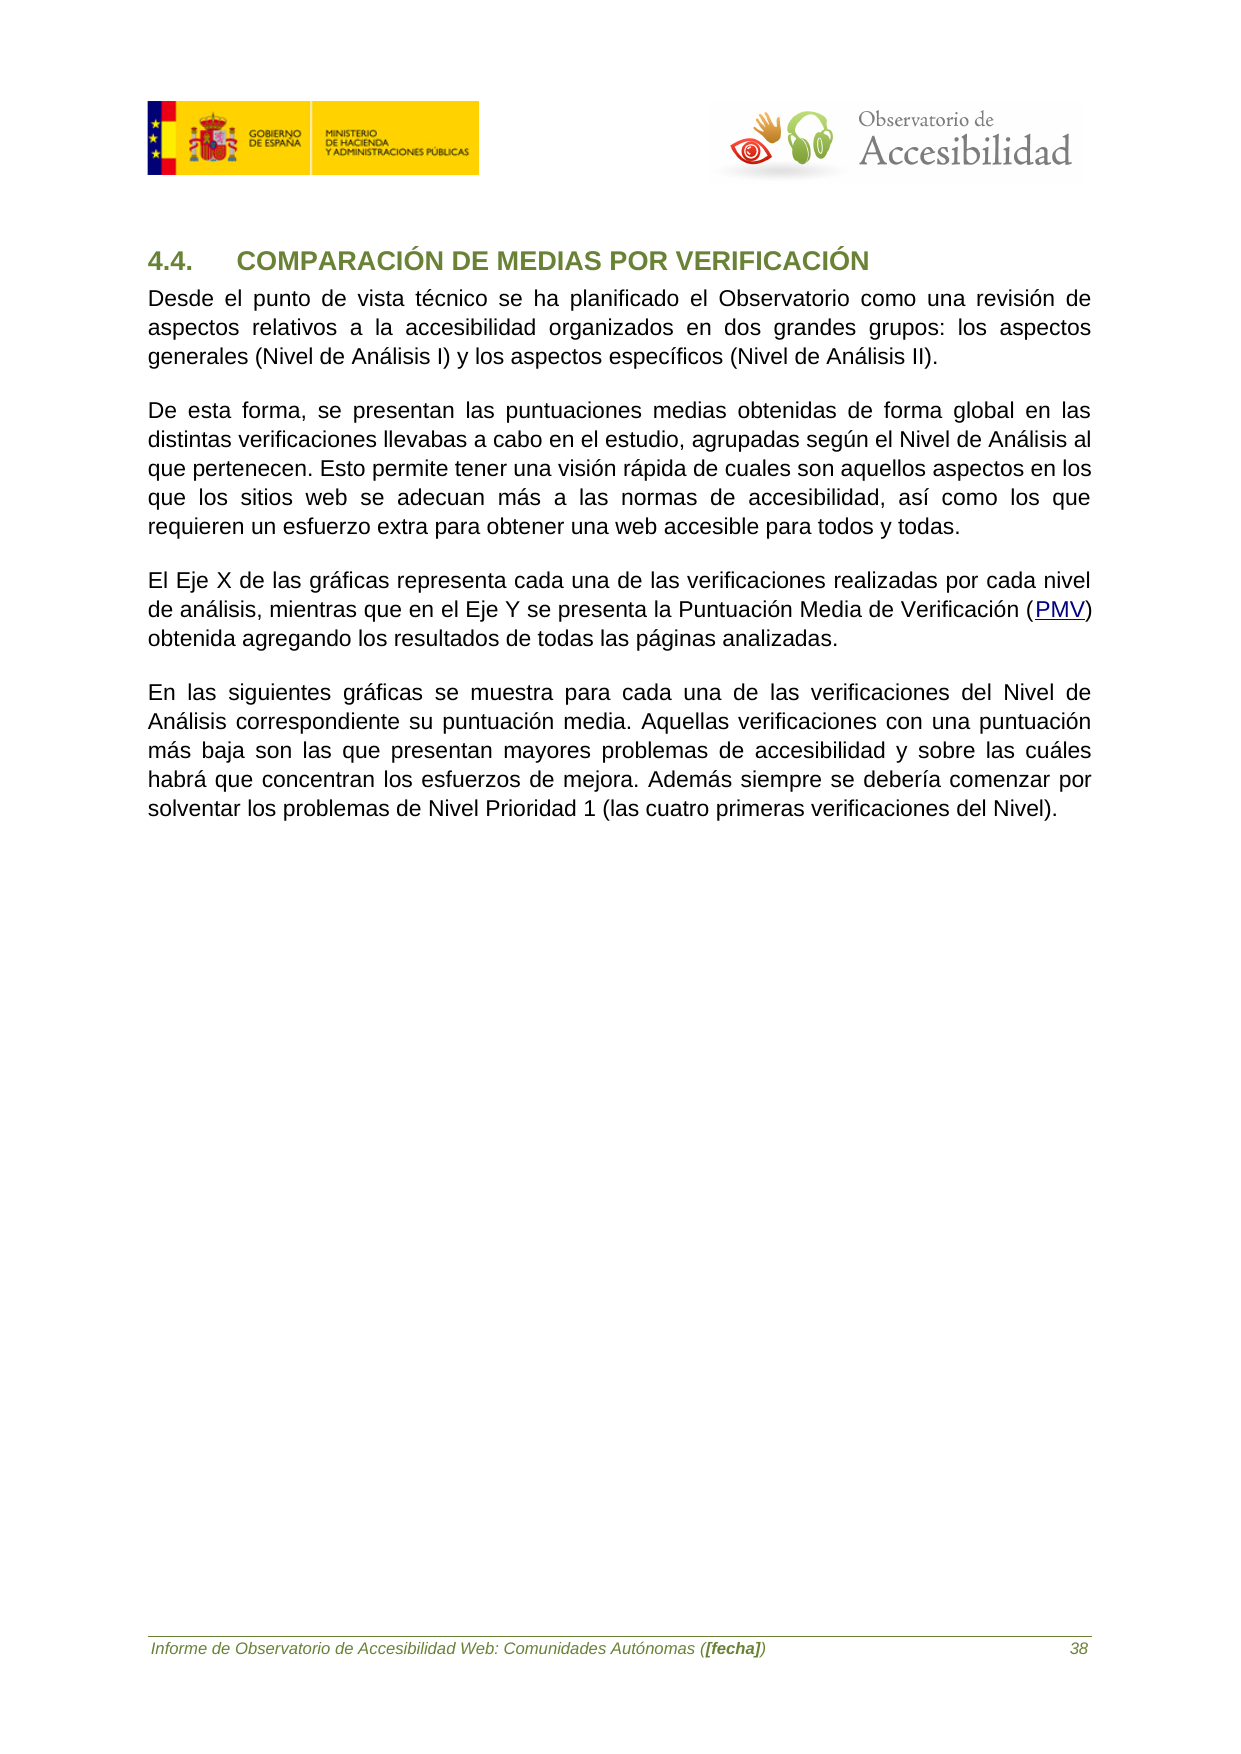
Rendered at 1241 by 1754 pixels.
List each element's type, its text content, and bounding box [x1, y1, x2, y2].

picture [147, 101, 479, 175]
text En las siguientes gráficas se muestra para cada una de las verificaciones del Nivel de Análisis correspondiente su puntuación media. Aquellas verificaciones con una puntuación más baja son las que presentan mayores problemas de accesibilidad y sobre las cuáles habrá que concentran los esfuerzos de mejora. Además siempre se debería comenzar por solventar los problemas de Nivel Prioridad 1 (las cuatro primeras verificaciones del Nivel). [148, 679, 1092, 821]
text Desde el punto de vista técnico se ha planificado el Observatorio como una revisión de aspectos relativos a la accesibilidad organizados en dos grandes grupos: los aspectos generales (Nivel de Análisis I) y los aspectos específicos (Nivel de Análisis II). [148, 285, 1092, 369]
subtitle Comparación de medias por verificación [148, 245, 1092, 276]
picture [710, 102, 1086, 185]
text De esta forma, se presentan las puntuaciones medias obtenidas de forma global en las distintas verificaciones llevabas a cabo en el estudio, agrupadas según el Nivel de Análisis al que pertenecen. Esto permite tener una visión rápida de cuales son aquellos aspectos en los que los sitios web se adecuan más a las normas de accesibilidad, así como los que requieren un esfuerzo extra para obtener una web accesible para todos y todas. [148, 397, 1092, 539]
text El Eje X de las gráficas representa cada una de las verificaciones realizadas por cada nivel de análisis, mientras que en el Eje Y se presenta la Puntuación Media de Verificación (PMV) obtenida agregando los resultados de todas las páginas analizadas. [148, 567, 1092, 651]
